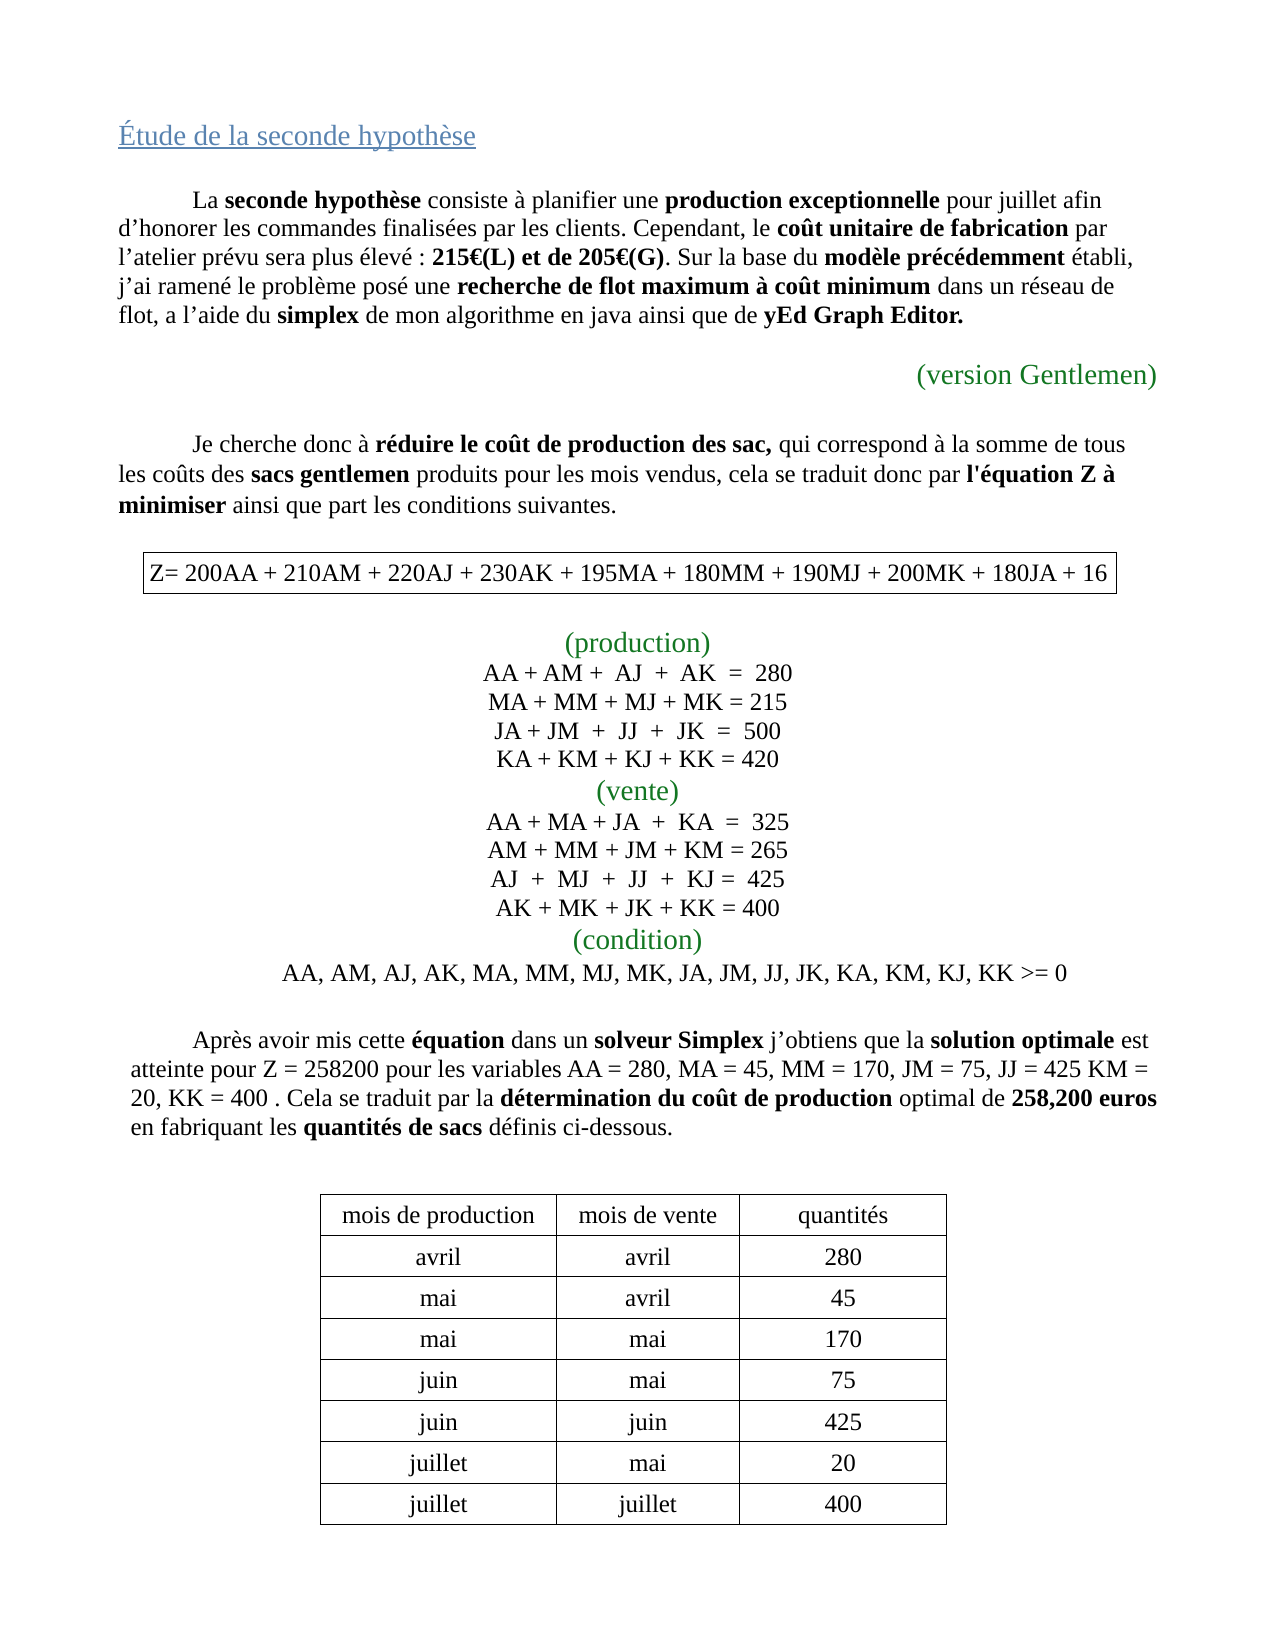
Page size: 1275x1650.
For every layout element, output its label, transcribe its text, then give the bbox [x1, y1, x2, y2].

table_cell mai [321, 1319, 556, 1359]
table_cell juin [557, 1401, 739, 1441]
table_cell mai [557, 1360, 739, 1400]
text Je cherche donc à réduire le coût de production des sac, qui correspond à la somme de tous les coûts des sacs gentlemen produits pour les mois vendus, cela se traduit donc par l'équation Z à minimiser ainsi que part les conditions suivantes. [118, 429, 1157, 519]
table_cell 425 [740, 1401, 946, 1441]
table_cell juillet [557, 1484, 739, 1524]
table_cell 170 [740, 1319, 946, 1359]
table_cell mai [557, 1442, 739, 1482]
text AJ + MJ + JJ + KJ = 425 [118, 864, 1157, 893]
table_cell avril [557, 1236, 739, 1276]
table_cell mai [321, 1277, 556, 1317]
table_header Z= 200AA + 210AM + 220AJ + 230AK + 195MA + 180MM + 190MJ + 200MK + 180JA + 16 [144, 553, 1116, 593]
table_cell juin [321, 1401, 556, 1441]
text Étude de la seconde hypothèse [118, 118, 1157, 152]
text MA + MM + MJ + MK = 215 [118, 687, 1157, 716]
text (version Gentlemen) [118, 357, 1157, 391]
table_cell juillet [321, 1484, 556, 1524]
table_cell 400 [740, 1484, 946, 1524]
text AM + MM + JM + KM = 265 [118, 836, 1157, 864]
table_cell 20 [740, 1442, 946, 1482]
table_header mois de vente [557, 1195, 739, 1235]
table_cell 280 [740, 1236, 946, 1276]
table_header mois de production [321, 1195, 556, 1235]
text AA, AM, AJ, AK, MA, MM, MJ, MK, JA, JM, JJ, JK, KA, KM, KJ, KK >= 0 [118, 958, 1157, 986]
table_cell mai [557, 1319, 739, 1359]
text (production) [118, 625, 1157, 658]
table_cell juin [321, 1360, 556, 1400]
text AA + MA + JA + KA = 325 [118, 807, 1157, 836]
table_cell avril [557, 1277, 739, 1317]
table_cell 45 [740, 1277, 946, 1317]
text (vente) [118, 773, 1157, 807]
text Après avoir mis cette équation dans un solveur Simplex j’obtiens que la solution optimale est atteinte pour Z = 258200 pour les variables AA = 280, MA = 45, MM = 170, JM = 75, JJ = 425 KM = 20, KK = 400 . Cela se traduit par la détermination du coût de production optimal de 258,200 euros en fabriquant les quantités de sacs définis ci-dessous. [130, 1025, 1157, 1140]
table_cell avril [321, 1236, 556, 1276]
text La seconde hypothèse consiste à planifier une production exceptionnelle pour juillet afin d’honorer les commandes finalisées par les clients. Cependant, le coût unitaire de fabrication par l’atelier prévu sera plus élevé : 215€(L) et de 205€(G). Sur la base du modèle précédemment établi, j’ai ramené le problème posé une recherche de flot maximum à coût minimum dans un réseau de flot, a l’aide du simplex de mon algorithme en java ainsi que de yEd Graph Editor. [118, 185, 1157, 328]
text KA + KM + KJ + KK = 420 [118, 744, 1157, 773]
table_cell 75 [740, 1360, 946, 1400]
text AA + AM + AJ + AK = 280 [118, 658, 1157, 687]
text AK + MK + JK + KK = 400 [118, 893, 1157, 922]
text (condition) [118, 922, 1157, 955]
table_header quantités [740, 1195, 946, 1235]
text JA + JM + JJ + JK = 500 [118, 716, 1157, 744]
table_cell juillet [321, 1442, 556, 1482]
